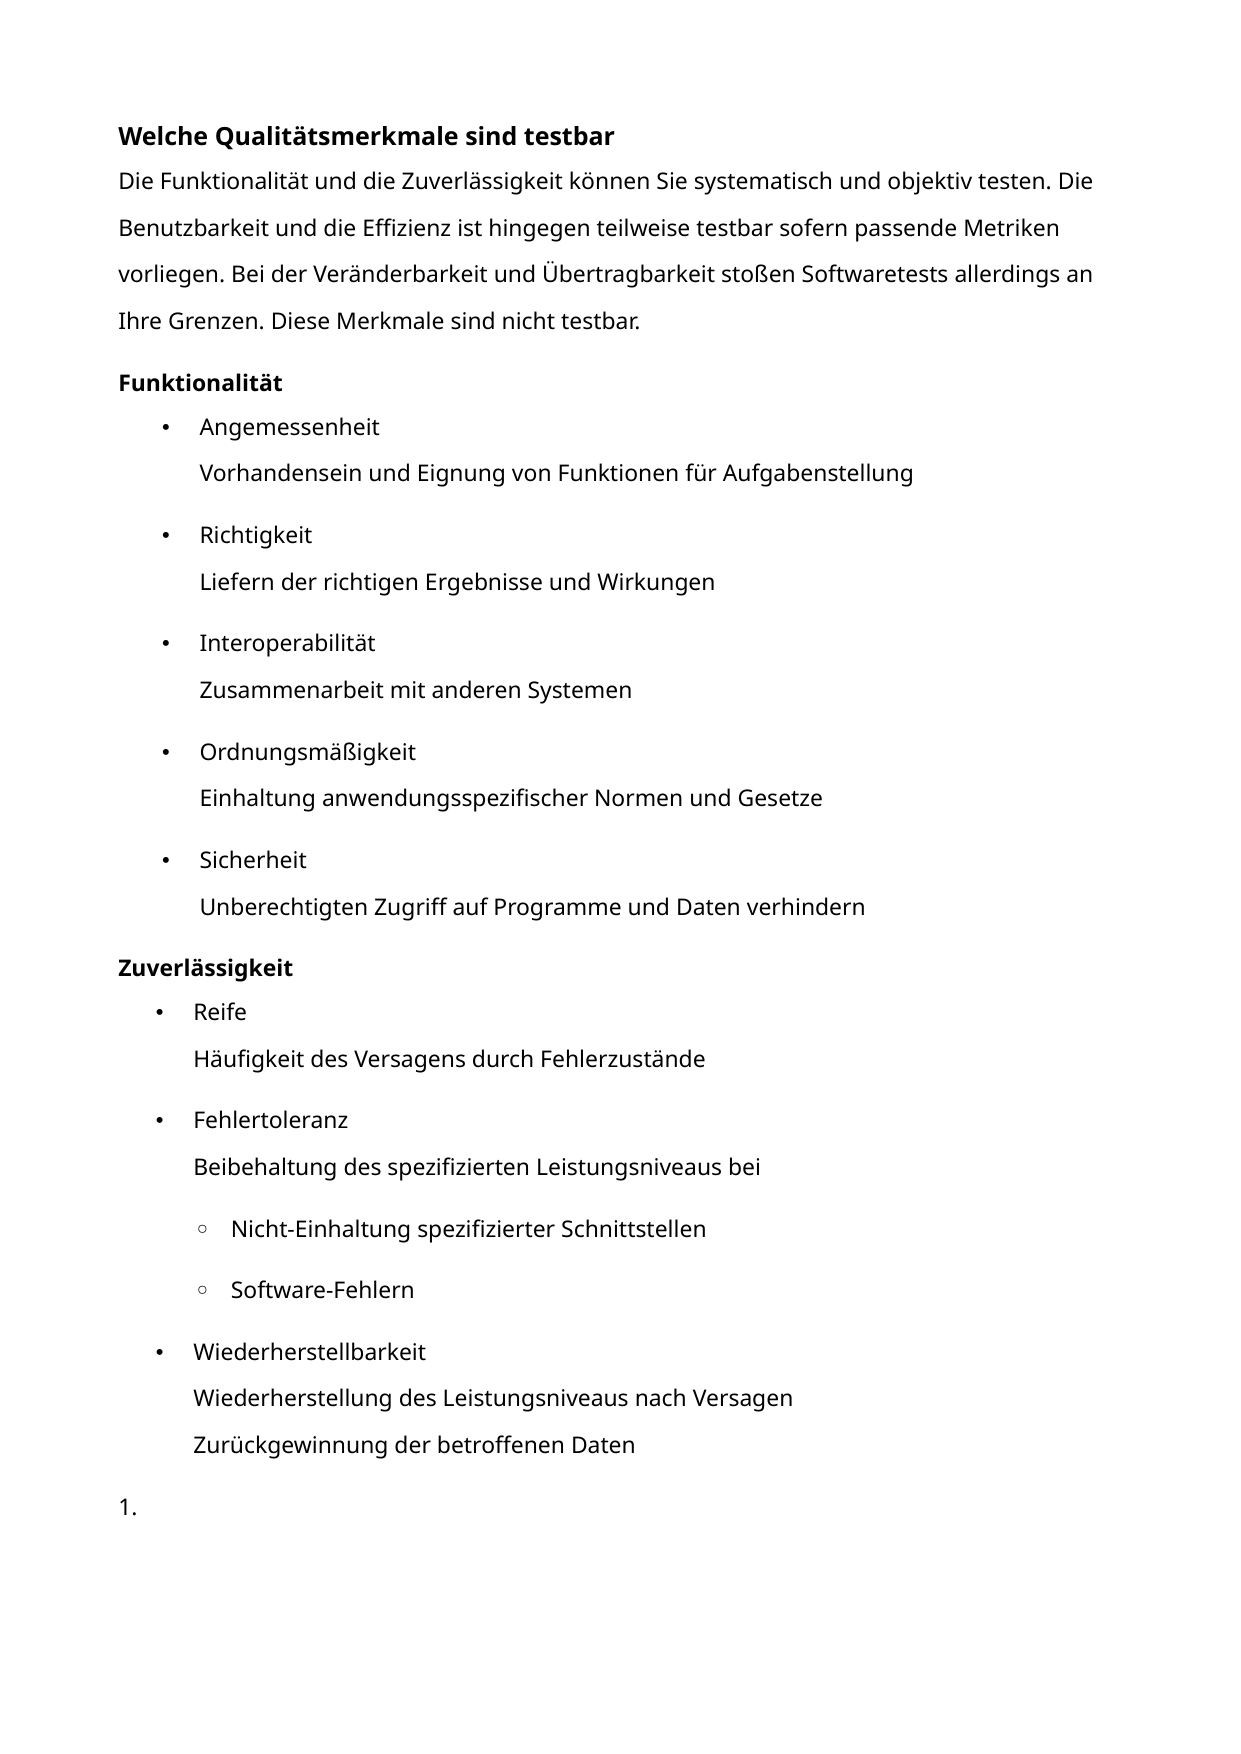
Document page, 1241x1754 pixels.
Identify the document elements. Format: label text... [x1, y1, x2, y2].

subtitle Zuverlässigkeit [118, 952, 1122, 983]
subtitle Funktionalität [118, 367, 1122, 398]
list Angemessenheit Vorhandensein und Eignung von Funktionen für Aufgabenstellung [162, 411, 1122, 489]
list Interoperabilität Zusammenarbeit mit anderen Systemen [162, 627, 1122, 705]
list Fehlertoleranz Beibehaltung des spezifizierten Leistungsniveaus bei [156, 1104, 1122, 1182]
subtitle Welche Qualitätsmerkmale sind testbar [118, 118, 1122, 152]
list Software-Fehlern [193, 1274, 1122, 1305]
list Nicht-Einhaltung spezifizierter Schnittstellen [193, 1213, 1122, 1244]
text Die Funktionalität und die Zuverlässigkeit können Sie systematisch und objektiv testen. Die Benutzbarkeit und die Effizienz ist hingegen teilweise testbar sofern passende Metriken vorliegen. Bei der Veränderbarkeit und Übertragbarkeit stoßen Softwaretests allerdings an Ihre Grenzen. Diese Merkmale sind nicht testbar. [118, 165, 1122, 337]
list Richtigkeit Liefern der richtigen Ergebnisse und Wirkungen [162, 519, 1122, 597]
text 1. [118, 1491, 1122, 1522]
list Sicherheit Unberechtigten Zugriff auf Programme und Daten verhindern [162, 844, 1122, 922]
list Reife Häufigkeit des Versagens durch Fehlerzustände [156, 996, 1122, 1074]
list Wiederherstellbarkeit Wiederherstellung des Leistungsniveaus nach Versagen Zurückgewinnung der betroffenen Daten [156, 1336, 1122, 1461]
list Ordnungsmäßigkeit Einhaltung anwendungsspezifischer Normen und Gesetze [162, 736, 1122, 814]
